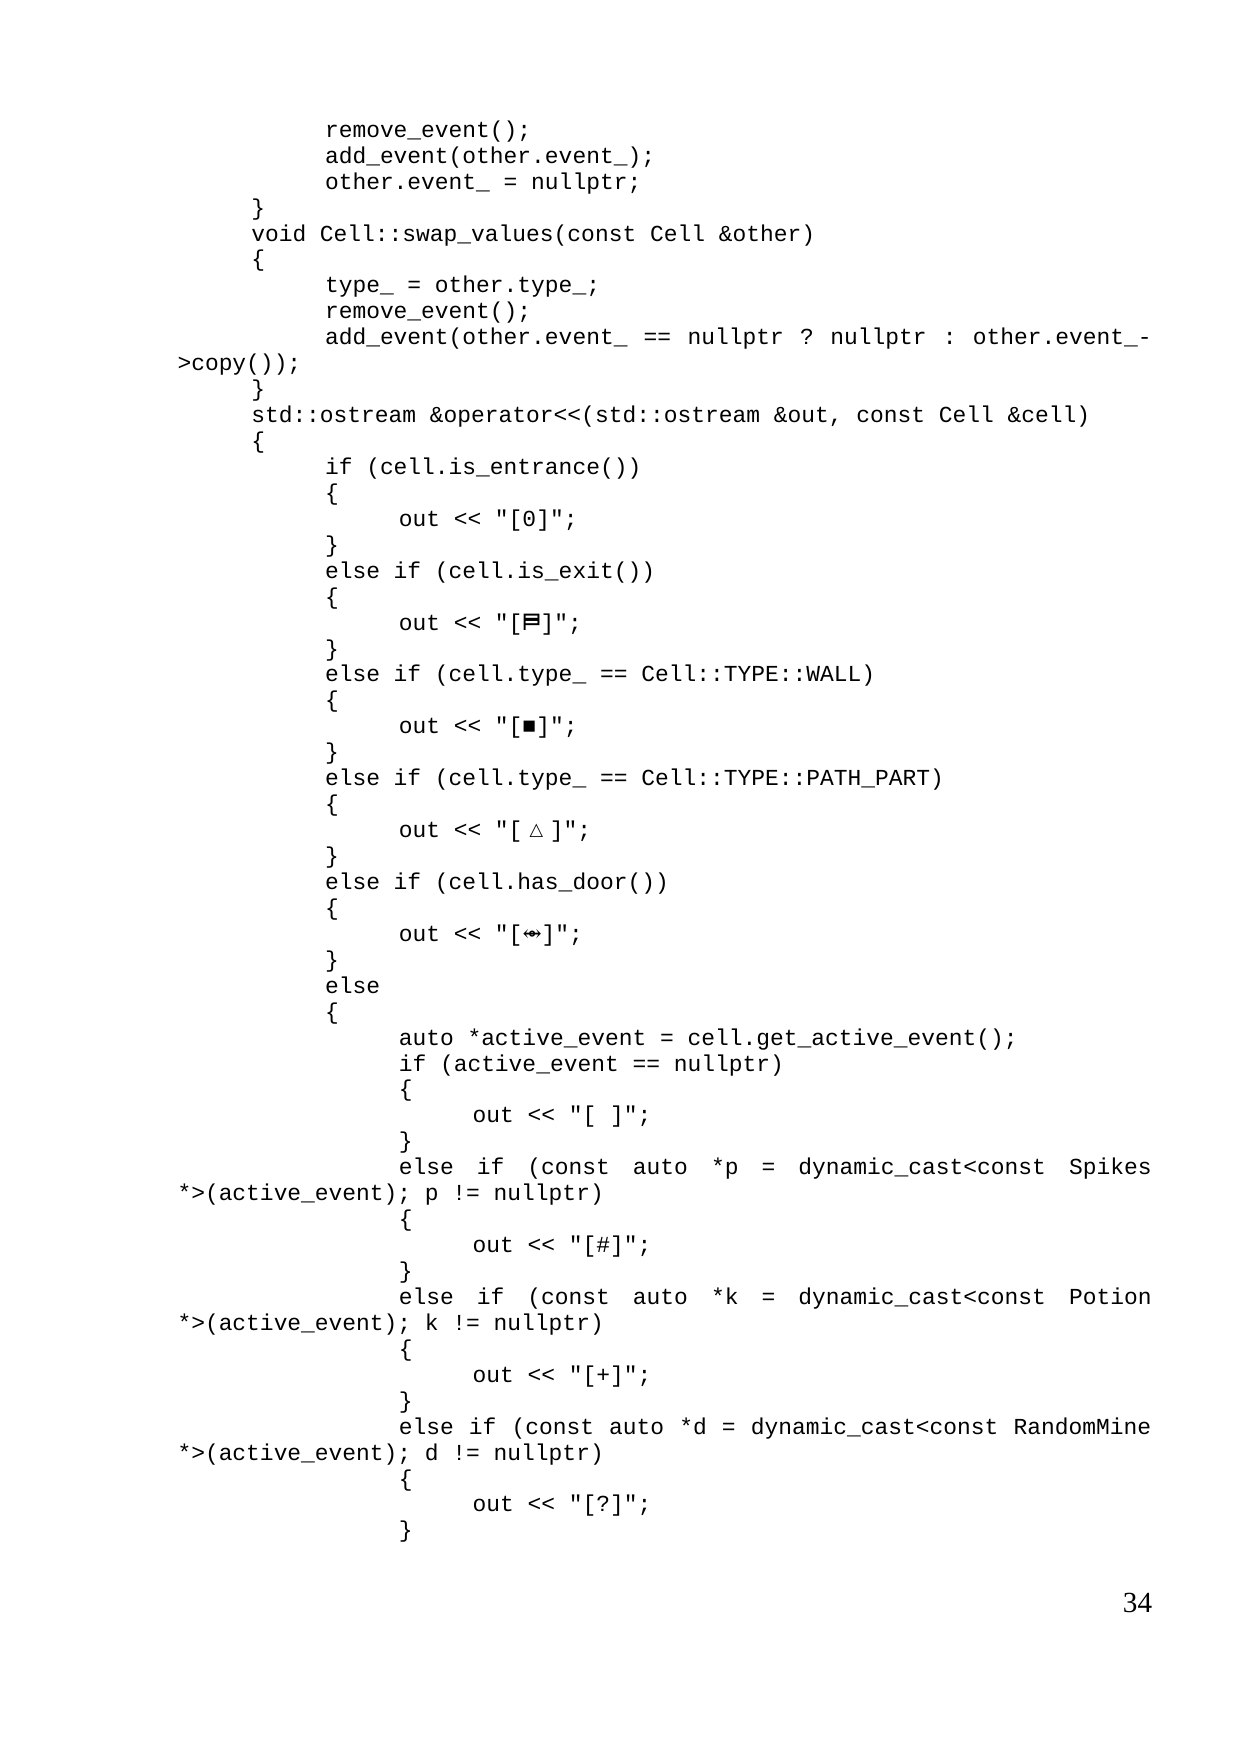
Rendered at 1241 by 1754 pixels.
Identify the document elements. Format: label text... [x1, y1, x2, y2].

text if (cell.is_entrance()) [177, 455, 1152, 481]
text out << "[ ]"; [177, 1104, 1152, 1130]
text } [177, 637, 1152, 663]
text void Cell::swap_values(const Cell &other) [177, 222, 1152, 248]
text } [177, 1389, 1152, 1415]
text { [177, 429, 1152, 455]
text { [177, 1078, 1152, 1104]
text else if (cell.is_exit()) [177, 559, 1152, 585]
text { [177, 248, 1152, 274]
text out << "[0]"; [177, 507, 1152, 533]
text { [177, 585, 1152, 611]
text { [177, 1467, 1152, 1493]
text add_event(other.event_); [177, 144, 1152, 170]
text { [177, 1000, 1152, 1026]
text add_event(other.event_ == nullptr ? nullptr : other.event_->copy()); [177, 326, 1152, 377]
text { [177, 1207, 1152, 1233]
text { [177, 1337, 1152, 1363]
text else if (cell.has_door()) [177, 870, 1152, 896]
text } [177, 533, 1152, 559]
text else if (const auto *d = dynamic_cast<const RandomMine *>(active_event); d != nullptr) [177, 1415, 1152, 1467]
text out << "[⥈]"; [177, 922, 1152, 948]
text other.event_ = nullptr; [177, 170, 1152, 196]
text else if (cell.type_ == Cell::TYPE::PATH_PART) [177, 767, 1152, 792]
text } [177, 196, 1152, 222]
text remove_event(); [177, 118, 1152, 144]
text else if (const auto *k = dynamic_cast<const Potion *>(active_event); k != nullptr) [177, 1285, 1152, 1337]
text out << "[⛿]"; [177, 611, 1152, 637]
text out << "[#]"; [177, 1233, 1152, 1259]
text std::ostream &operator<<(std::ostream &out, const Cell &cell) [177, 403, 1152, 429]
text { [177, 896, 1152, 922]
text else [177, 974, 1152, 1000]
text { [177, 792, 1152, 818]
text auto *active_event = cell.get_active_event(); [177, 1026, 1152, 1052]
text else if (const auto *p = dynamic_cast<const Spikes *>(active_event); p != nullptr) [177, 1156, 1152, 1207]
text } [177, 741, 1152, 767]
text else if (cell.type_ == Cell::TYPE::WALL) [177, 663, 1152, 689]
text out << "[?]"; [177, 1493, 1152, 1519]
text { [177, 689, 1152, 715]
text out << "[■]"; [177, 715, 1152, 741]
text } [177, 1519, 1152, 1545]
text remove_event(); [177, 300, 1152, 326]
text out << "[+]"; [177, 1363, 1152, 1389]
text } [177, 844, 1152, 870]
text } [177, 948, 1152, 974]
text type_ = other.type_; [177, 274, 1152, 300]
text if (active_event == nullptr) [177, 1052, 1152, 1078]
text } [177, 1130, 1152, 1156]
text out << "[△]"; [177, 818, 1152, 844]
text } [177, 377, 1152, 403]
text } [177, 1259, 1152, 1285]
text { [177, 481, 1152, 507]
